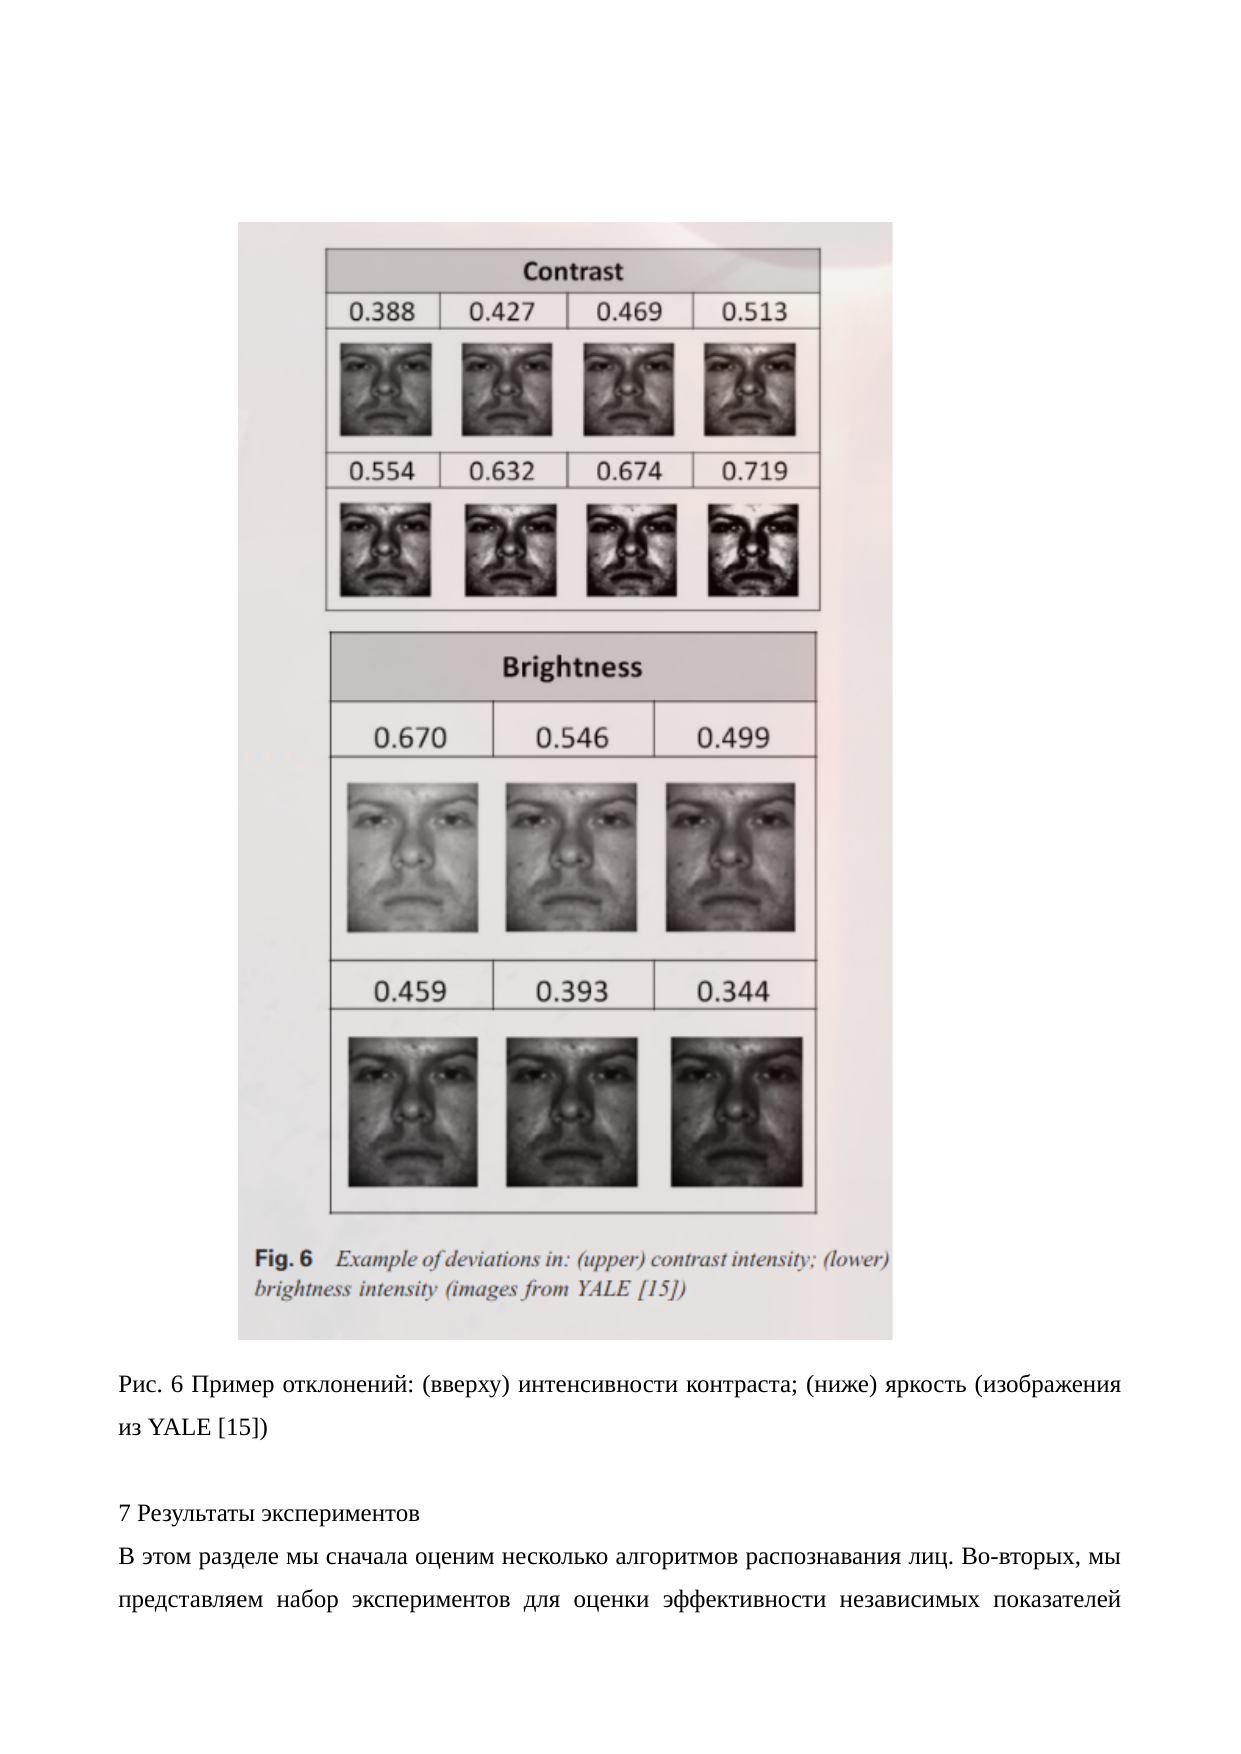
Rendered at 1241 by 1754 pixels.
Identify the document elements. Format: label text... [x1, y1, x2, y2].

text 7 Результаты экспериментов [118, 1498, 1122, 1527]
picture [238, 222, 893, 1340]
text В этом разделе мы сначала оценим несколько алгоритмов распознавания лиц. Во-вторых, мы представляем набор экспериментов для оценки эффективности независимых показателей [118, 1541, 1122, 1613]
text Рис. 6 Пример отклонений: (вверху) интенсивности контраста; (ниже) яркость (изображения из YALE [15]) [118, 1369, 1122, 1441]
